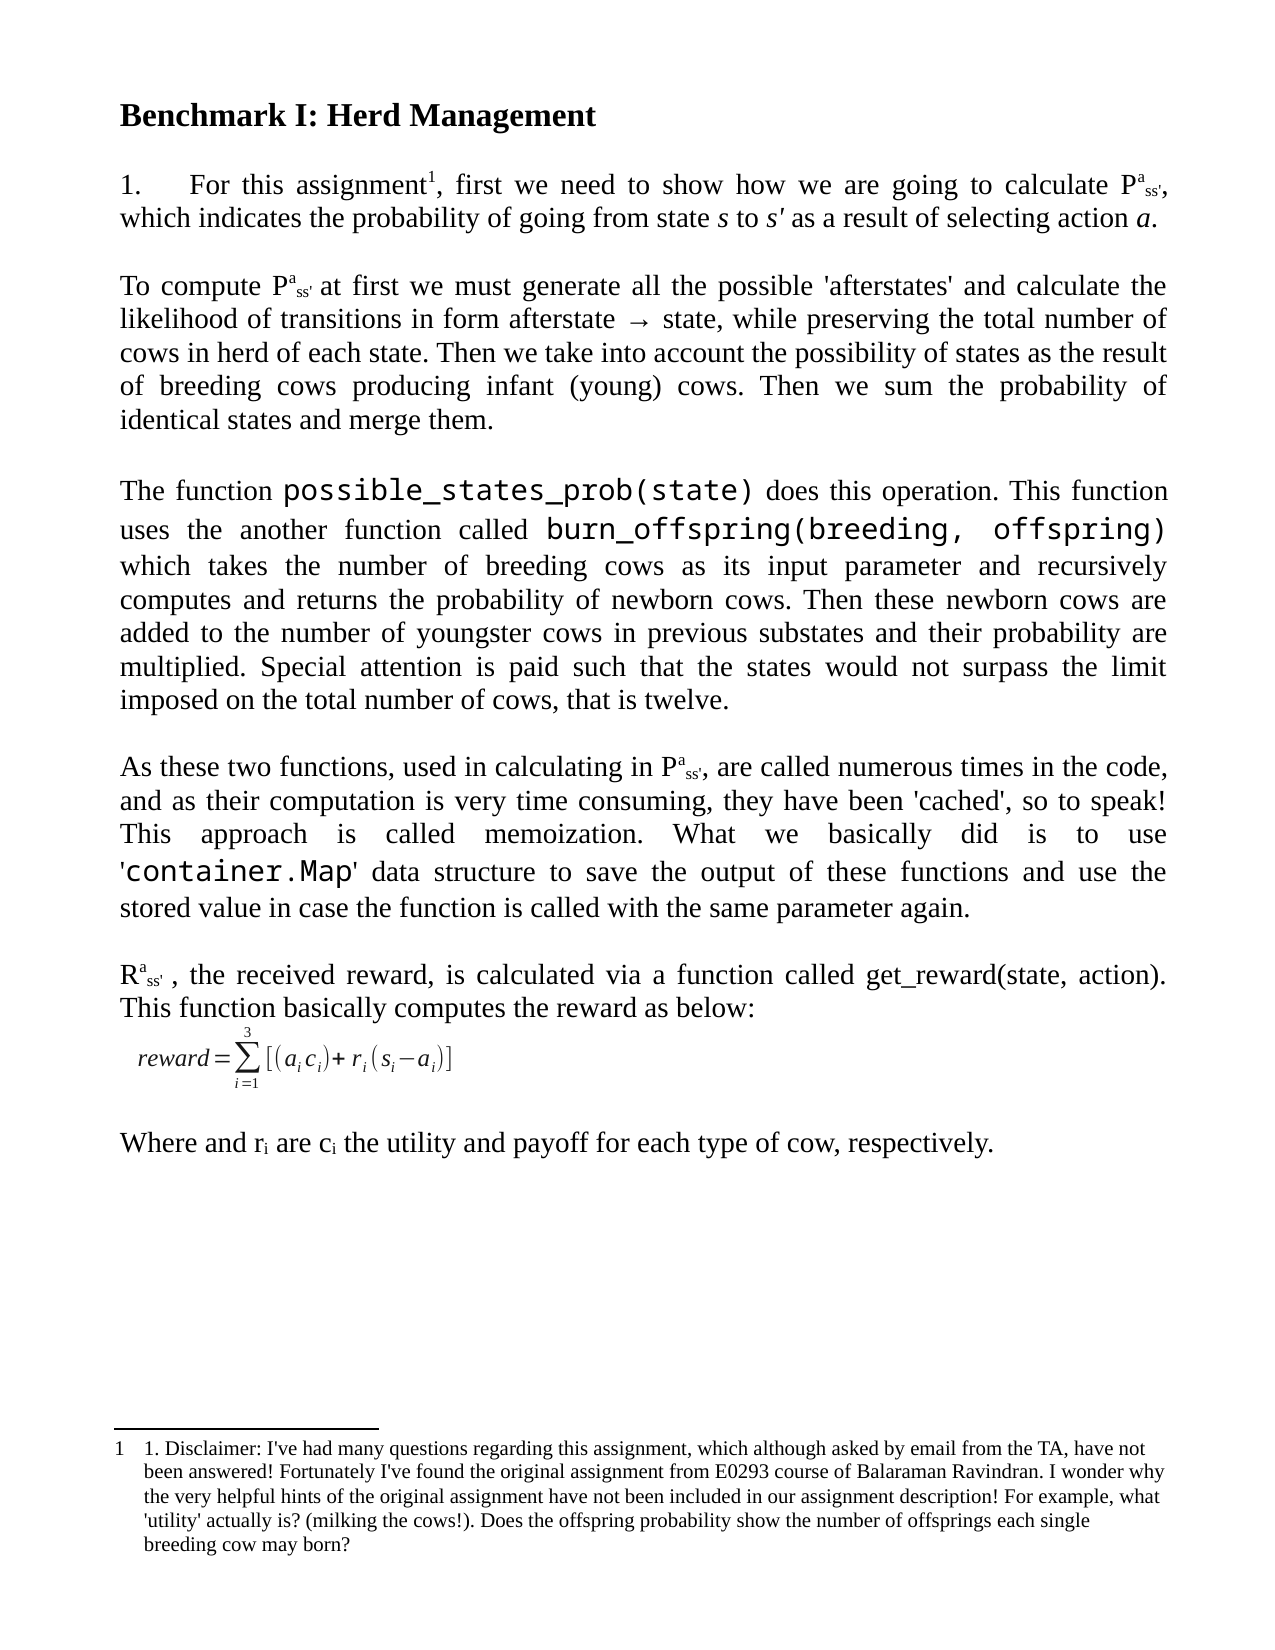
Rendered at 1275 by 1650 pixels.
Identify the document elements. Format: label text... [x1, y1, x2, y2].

list For this assignment, first we need to show how we are going to calculate Pass', which indicates the probability of going from state s to s' as a result of selecting action a. [119, 167, 1168, 234]
text To compute Pass' at first we must generate all the possible 'afterstates' and calculate the likelihood of transitions in form afterstate → state, while preserving the total number of cows in herd of each state. Then we take into account the possibility of states as the result of breeding cows producing infant (young) cows. Then we sum the probability of identical states and merge them. [119, 268, 1168, 435]
text Benchmark I: Herd Management [119, 95, 1168, 133]
text As these two functions, used in calculating in Pass', are called numerous times in the code, and as their computation is very time consuming, they have been 'cached', so to speak! This approach is called memoization. What we basically did is to use 'container.Map' data structure to save the output of these functions and use the stored value in case the function is called with the same parameter again. [119, 749, 1168, 923]
list 1. Disclaimer: I've had many questions regarding this assignment, which although asked by email from the TA, have not been answered! Fortunately I've found the original assignment from E0293 course of Balaraman Ravindran. I wonder why the very helpful hints of the original assignment have not been included in our assignment description! For example, what 'utility' actually is? (milking the cows!). Does the offspring probability show the number of offsprings each single breeding cow may born? [114, 1435, 1168, 1556]
text Rass' , the received reward, is calculated via a function called get_reward(state, action). This function basically computes the reward as below: [119, 957, 1168, 1024]
text Where and ri are ci the utility and payoff for each type of cow, respectively. [119, 1125, 1168, 1158]
text The function possible_states_prob(state) does this operation. This function uses the another function called burn_offspring(breeding, offspring) which takes the number of breeding cows as its input parameter and recursively computes and returns the probability of newborn cows. Then these newborn cows are added to the number of youngster cows in previous substates and their probability are multiplied. Special attention is paid such that the states would not surpass the limit imposed on the total number of cows, that is twelve. [119, 469, 1168, 716]
